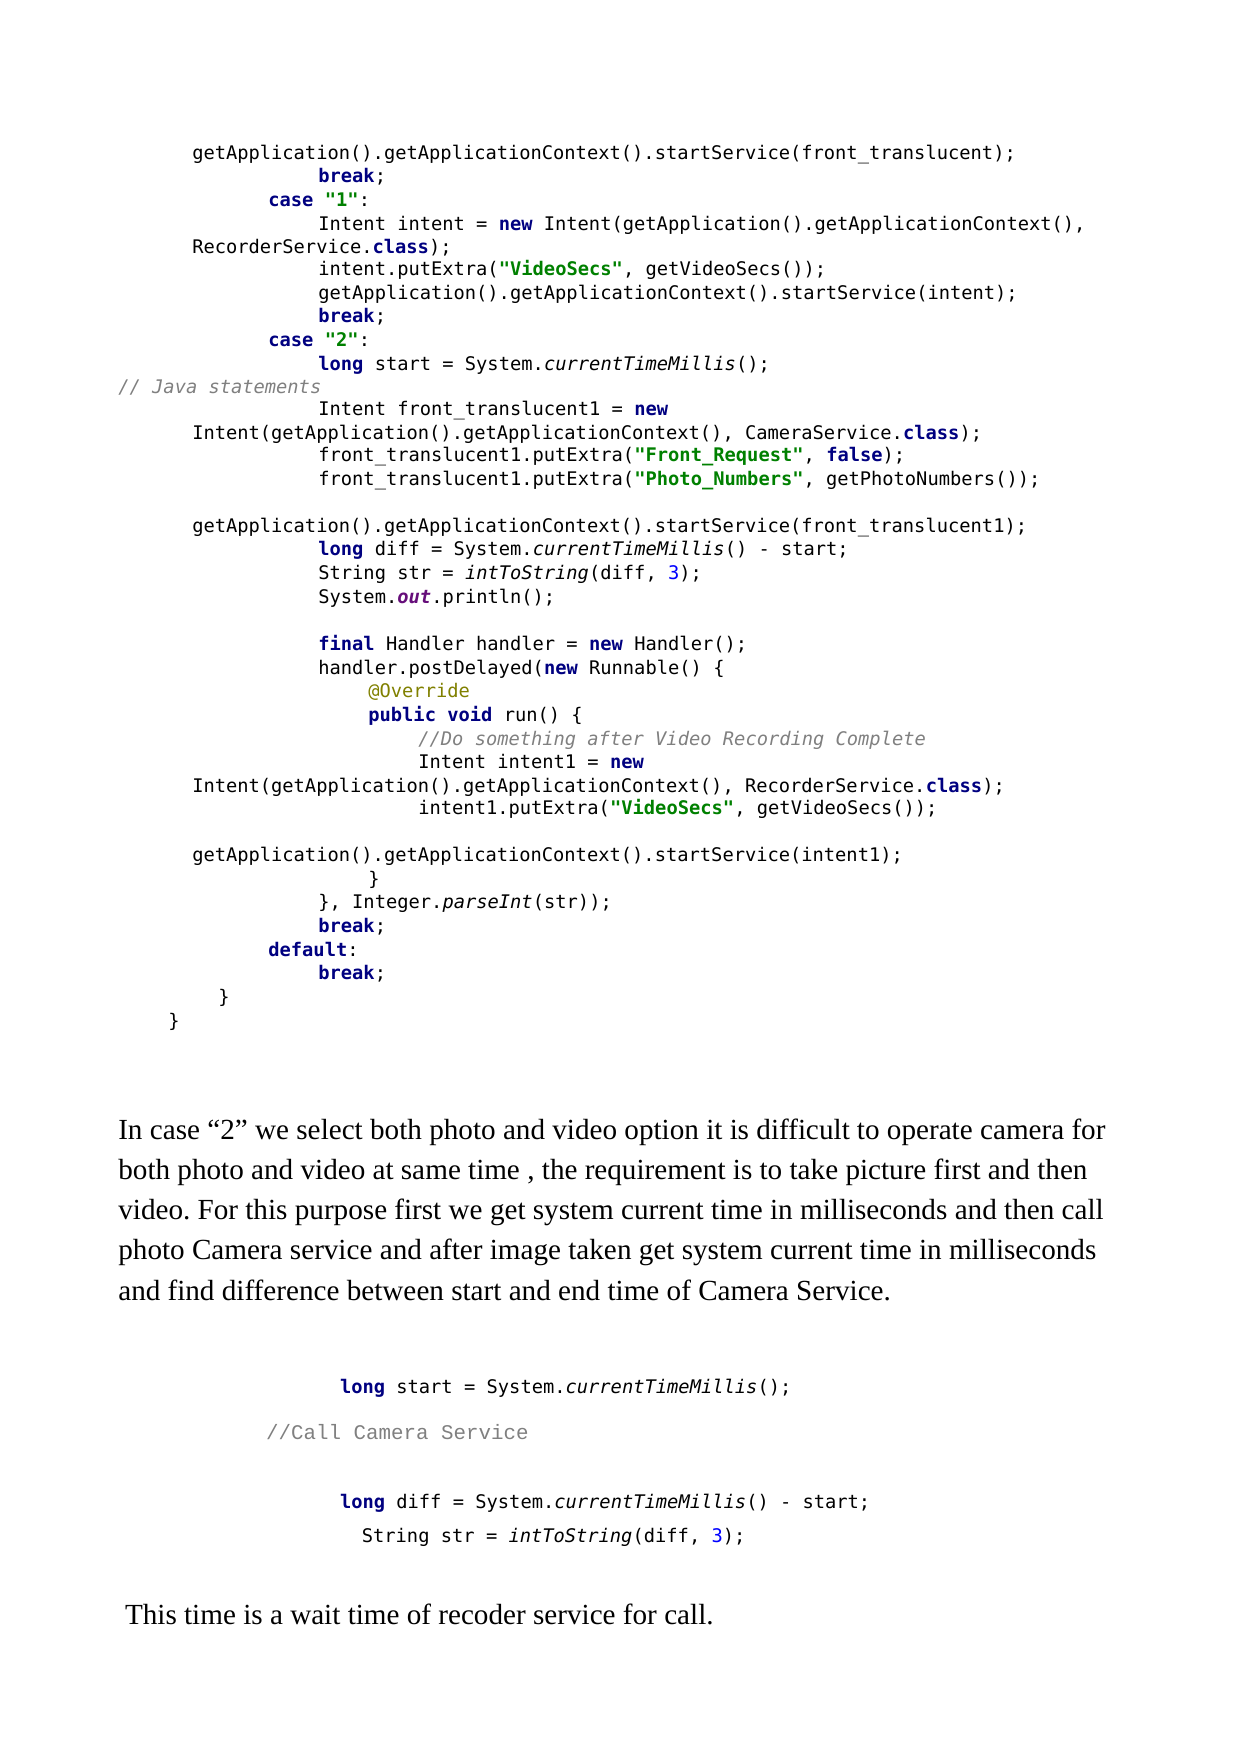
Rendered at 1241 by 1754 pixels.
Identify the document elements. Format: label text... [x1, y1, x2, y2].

text long diff = System.currentTimeMillis() - start; [118, 538, 1122, 562]
text } [118, 868, 1122, 891]
text long diff = System.currentTimeMillis() - start; [118, 1491, 1122, 1515]
text case "1": [118, 189, 1122, 213]
text In case “2” we select both photo and video option it is difficult to operate camera for both photo and video at same time , the requirement is to take picture first and then video. For this purpose first we get system current time in milliseconds and then call photo Camera service and after image taken get system current time in milliseconds and find difference between start and end time of Camera Service. [118, 1112, 1122, 1306]
text break; [118, 915, 1122, 939]
text break; [118, 962, 1122, 986]
text case "2": [118, 329, 1122, 353]
text } [118, 986, 1122, 1009]
text public void run() { [118, 704, 1122, 728]
text getApplication().getApplicationContext().startService(front_translucent1); [118, 491, 1122, 538]
text }, Integer.parseInt(str)); [118, 891, 1122, 915]
text intent.putExtra("VideoSecs", getVideoSecs()); [118, 258, 1122, 282]
text String str = intToString(diff, 3); [118, 562, 1122, 586]
text Intent intent = new Intent(getApplication().getApplicationContext(), RecorderService.class); [118, 213, 1122, 258]
text This time is a wait time of recoder service for call. [118, 1597, 1122, 1631]
text //Do something after Video Recording Complete [118, 728, 1122, 751]
text break; [118, 306, 1122, 329]
text long start = System.currentTimeMillis(); [118, 353, 1122, 376]
text getApplication().getApplicationContext().startService(intent1); [118, 820, 1122, 868]
text Intent front_translucent1 = new Intent(getApplication().getApplicationContext(), CameraService.class); [118, 398, 1122, 444]
text long start = System.currentTimeMillis(); [118, 1376, 1122, 1398]
text handler.postDelayed(new Runnable() { [118, 657, 1122, 680]
text break; [118, 165, 1122, 189]
text front_translucent1.putExtra("Front_Request", false); [118, 444, 1122, 467]
text front_translucent1.putExtra("Photo_Numbers", getPhotoNumbers()); [118, 467, 1122, 491]
text Intent intent1 = new Intent(getApplication().getApplicationContext(), RecorderService.class); [118, 751, 1122, 797]
text System.out.println(); [118, 586, 1122, 609]
text final Handler handler = new Handler(); [118, 633, 1122, 657]
text getApplication().getApplicationContext().startService(intent); [118, 282, 1122, 306]
text // Java statements [118, 376, 1122, 398]
text } [118, 1009, 1122, 1033]
text getApplication().getApplicationContext().startService(front_translucent); [118, 118, 1122, 165]
text @Override [118, 680, 1122, 704]
text String str = intToString(diff, 3); [118, 1515, 1122, 1548]
text //Call Camera Service [118, 1422, 1122, 1446]
text intent1.putExtra("VideoSecs", getVideoSecs()); [118, 797, 1122, 820]
text default: [118, 939, 1122, 962]
